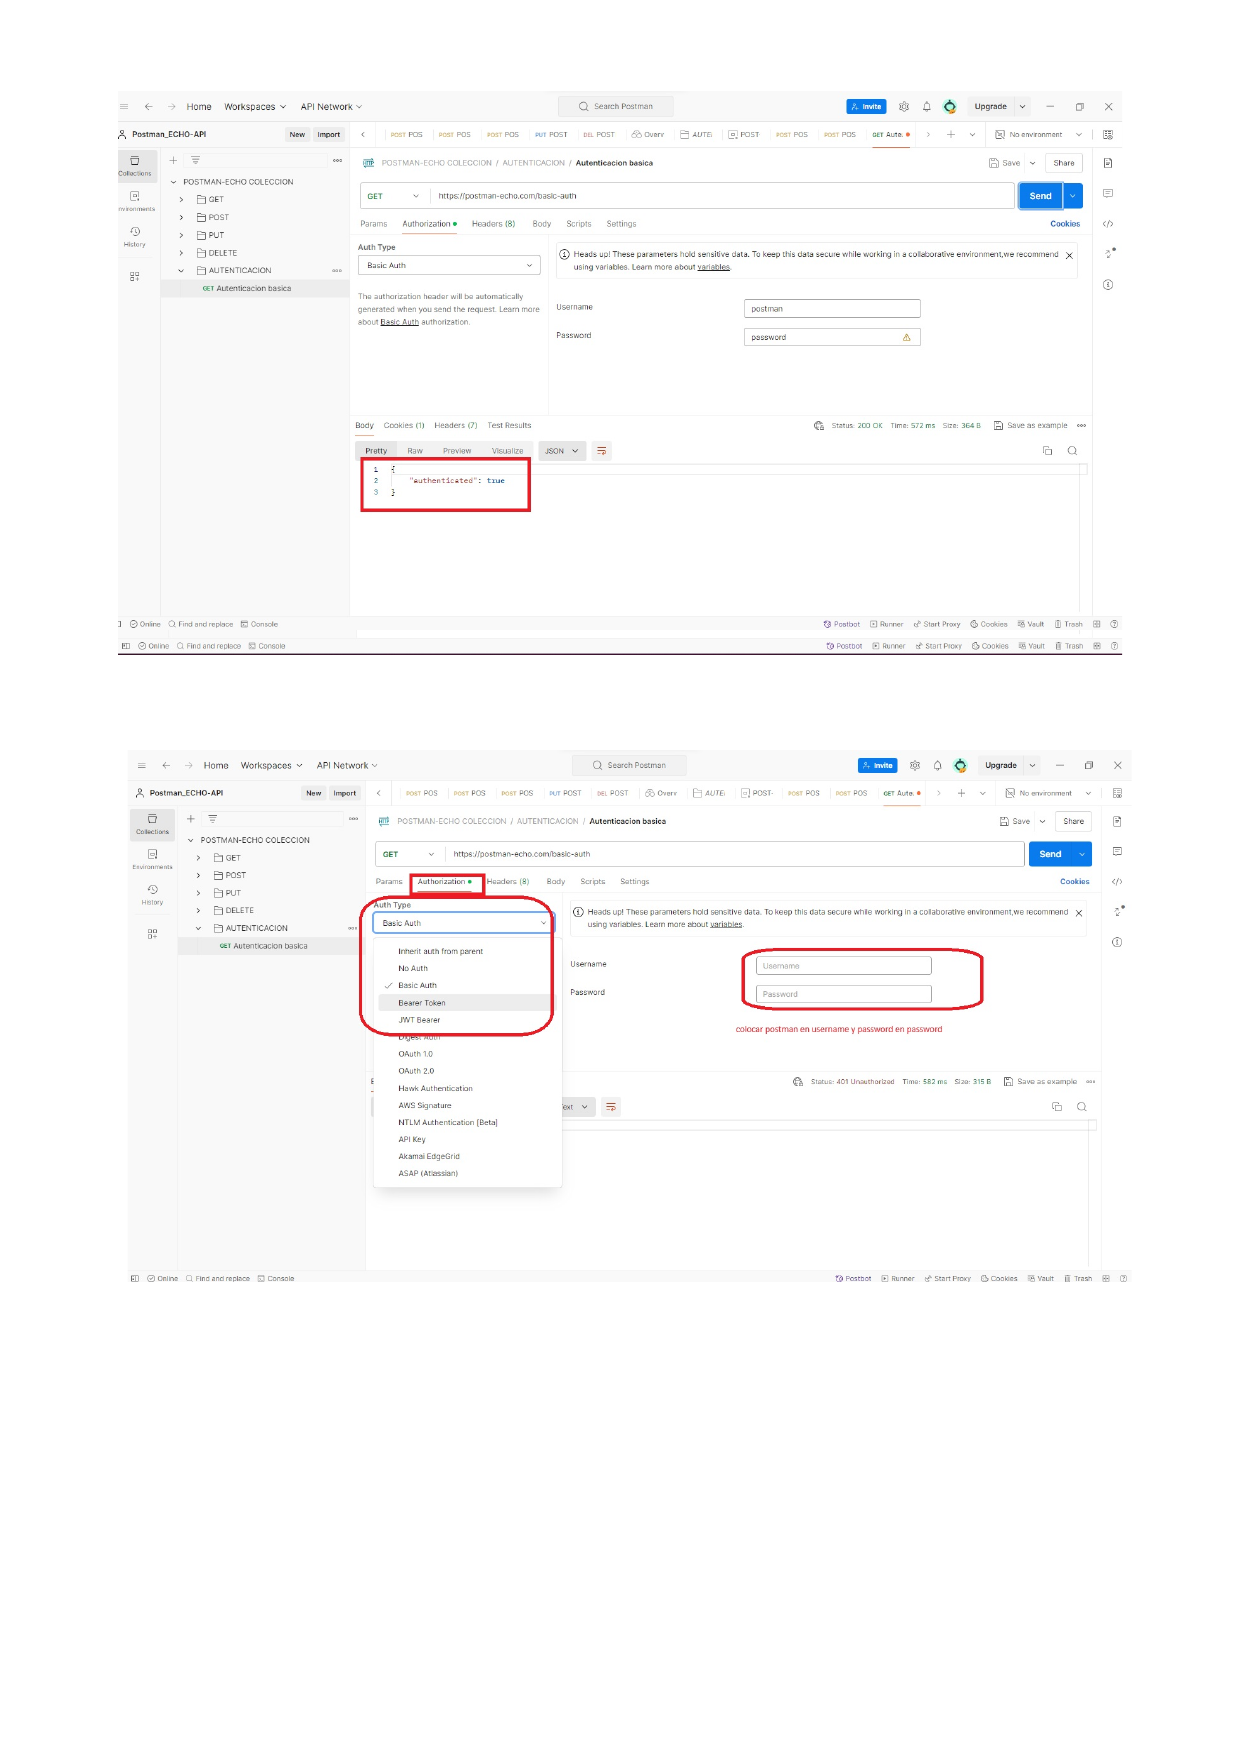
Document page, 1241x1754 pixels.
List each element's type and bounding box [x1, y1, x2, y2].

picture [127, 750, 1132, 1282]
picture [118, 91, 1123, 655]
